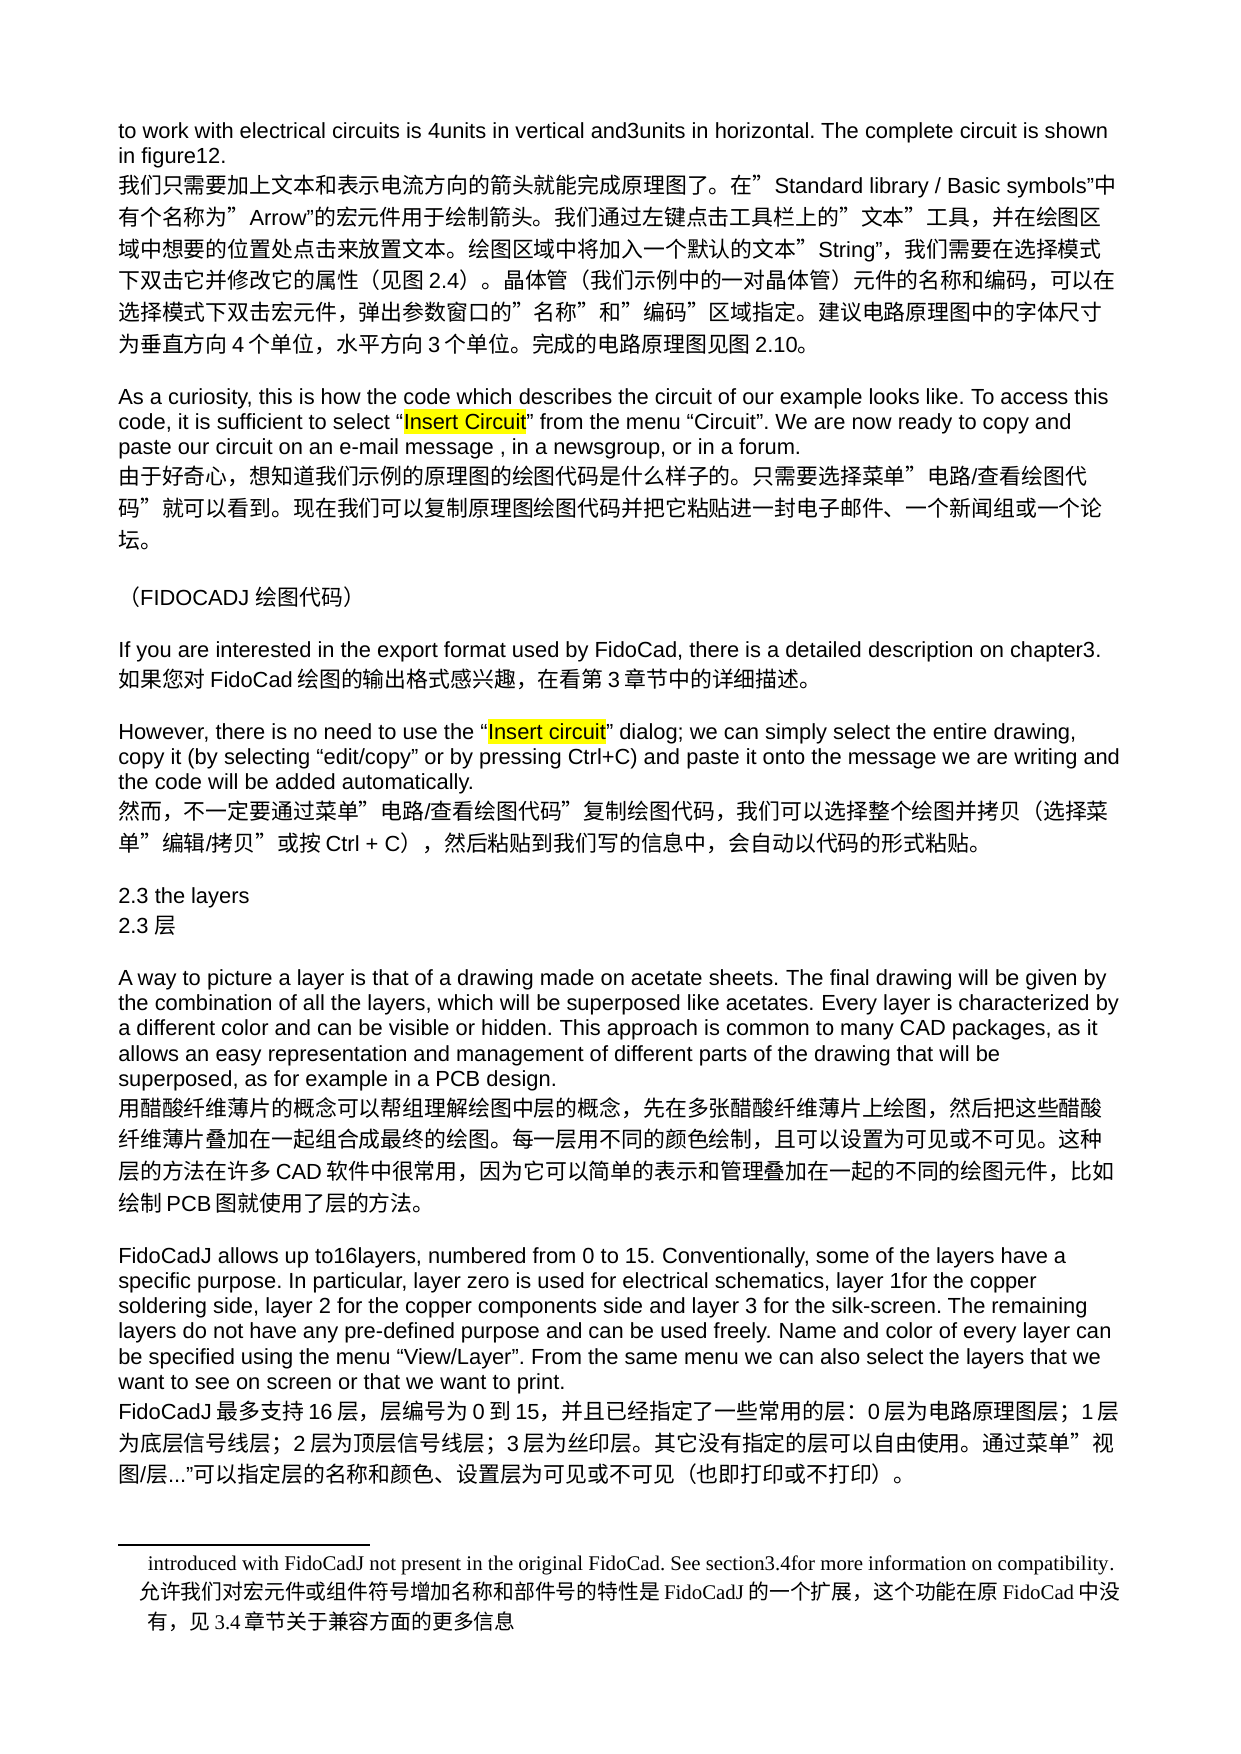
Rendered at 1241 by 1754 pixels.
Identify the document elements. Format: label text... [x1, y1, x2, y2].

subtitle However, there is no need to use the “Insert circuit” dialog; we can simply select the entire drawing, copy it (by selecting “edit/copy” or by pressing Ctrl+C) and paste it onto the message we are writing and the code will be added automatically. [118, 718, 1122, 794]
subtitle 允许我们对宏元件或组件符号增加名称和部件号的特性是FidoCadJ的一个扩展，这个功能在原FidoCad中没有，见3.4章节关于兼容方面的更多信息 [118, 1575, 1122, 1636]
subtitle A way to picture a layer is that of a drawing made on acetate sheets. The final drawing will be given by the combination of all the layers, which will be superposed like acetates. Every layer is characterized by a different color and can be visible or hidden. This approach is common to many CAD packages, as it allows an easy representation and management of different parts of the drawing that will be superposed, as for example in a PCB design. [118, 965, 1122, 1091]
subtitle introduced with FidoCadJ not present in the original FidoCad. See section3.4for more information on compatibility. [118, 1551, 1122, 1575]
subtitle 如果您对FidoCad绘图的输出格式感兴趣，在看第3章节中的详细描述。 [118, 662, 1122, 693]
subtitle FidoCadJ allows up to16layers, numbered from 0 to 15. Conventionally, some of the layers have a specific purpose. In particular, layer zero is used for electrical schematics, layer 1for the copper soldering side, layer 2 for the copper components side and layer 3 for the silk-screen. The remaining layers do not have any pre-defined purpose and can be used freely. Name and color of every layer can be specified using the menu “View/Layer”. From the same menu we can also select the layers that we want to see on screen or that we want to print. [118, 1243, 1122, 1394]
subtitle 用醋酸纤维薄片的概念可以帮组理解绘图中层的概念，先在多张醋酸纤维薄片上绘图，然后把这些醋酸纤维薄片叠加在一起组合成最终的绘图。每一层用不同的颜色绘制，且可以设置为可见或不可见。这种层的方法在许多CAD软件中很常用，因为它可以简单的表示和管理叠加在一起的不同的绘图元件，比如绘制PCB图就使用了层的方法。 [118, 1091, 1122, 1217]
subtitle （FIDOCADJ 绘图代码） [118, 579, 1122, 611]
subtitle If you are interested in the export format used by FidoCad, there is a detailed description on chapter3. [118, 636, 1122, 662]
subtitle As a curiosity, this is how the code which describes the circuit of our example looks like. To access this code, it is sufficient to select “Insert Circuit” from the menu “Circuit”. We are now ready to copy and paste our circuit on an e-mail message , in a newsgroup, or in a forum. [118, 384, 1122, 459]
subtitle 我们只需要加上文本和表示电流方向的箭头就能完成原理图了。在”Standard library / Basic symbols”中有个名称为”Arrow”的宏元件用于绘制箭头。我们通过左键点击工具栏上的”文本”工具，并在绘图区域中想要的位置处点击来放置文本。绘图区域中将加入一个默认的文本”String”，我们需要在选择模式下双击它并修改它的属性（见图2.4）。晶体管（我们示例中的一对晶体管）元件的名称和编码，可以在选择模式下双击宏元件，弹出参数窗口的”名称”和”编码”区域指定。建议电路原理图中的字体尺寸为垂直方向4个单位，水平方向3个单位。完成的电路原理图见图2.10。 [118, 168, 1122, 358]
subtitle 2.3 层 [118, 908, 1122, 939]
subtitle 2.3 the layers [118, 883, 1122, 908]
subtitle to work with electrical circuits is 4units in vertical and3units in horizontal. The complete circuit is shown in figure12. [118, 118, 1122, 168]
subtitle 然而，不一定要通过菜单”电路/查看绘图代码”复制绘图代码，我们可以选择整个绘图并拷贝（选择菜单”编辑/拷贝”或按Ctrl + C），然后粘贴到我们写的信息中，会自动以代码的形式粘贴。 [118, 794, 1122, 857]
subtitle FidoCadJ最多支持16层，层编号为0到15，并且已经指定了一些常用的层：0层为电路原理图层；1层为底层信号线层；2层为顶层信号线层；3层为丝印层。其它没有指定的层可以自由使用。通过菜单”视图/层...”可以指定层的名称和颜色、设置层为可见或不可见（也即打印或不打印）。 [118, 1394, 1122, 1489]
subtitle 由于好奇心，想知道我们示例的原理图的绘图代码是什么样子的。只需要选择菜单”电路/查看绘图代码”就可以看到。现在我们可以复制原理图绘图代码并把它粘贴进一封电子邮件、一个新闻组或一个论坛。 [118, 459, 1122, 554]
